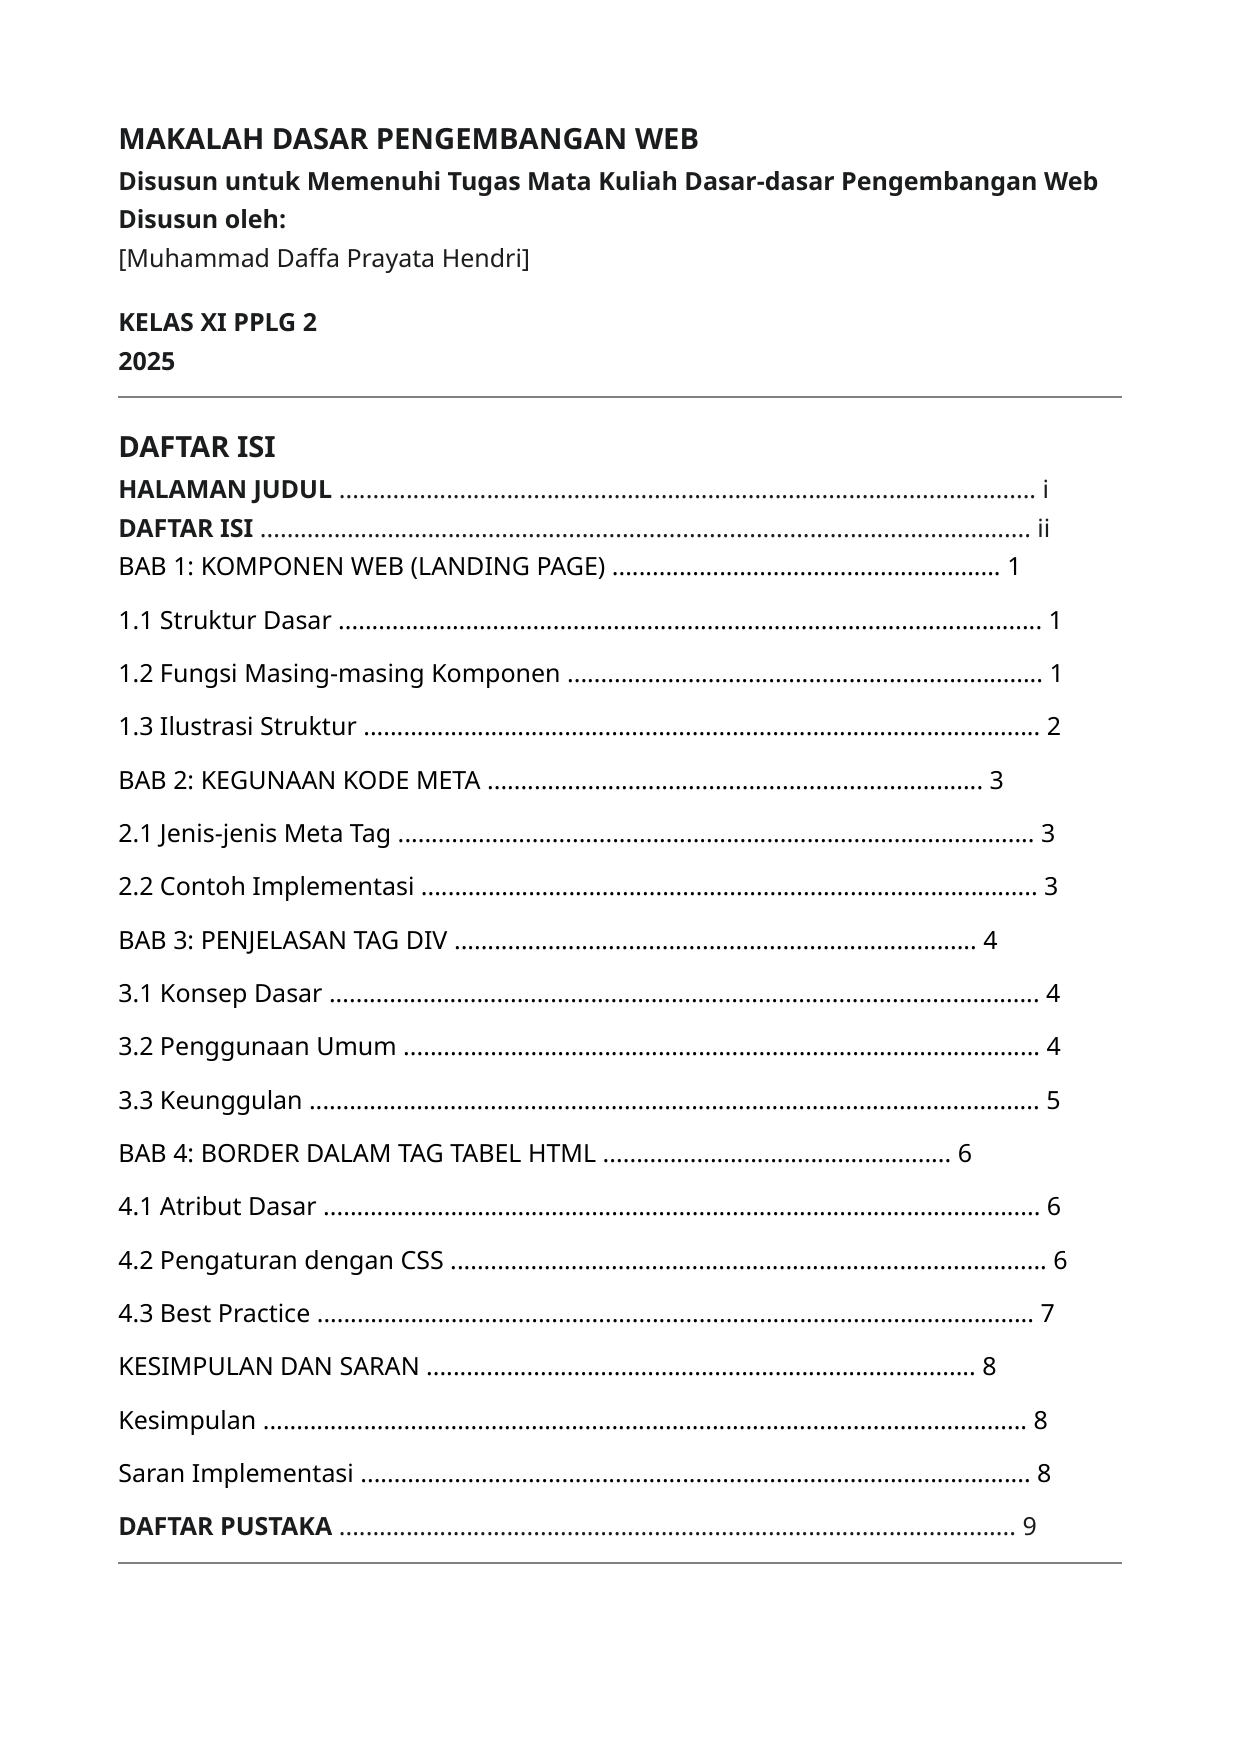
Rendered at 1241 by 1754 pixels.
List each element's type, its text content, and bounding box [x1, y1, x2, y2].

text BAB 4: BORDER DALAM TAG TABEL HTML .................................................... 6 [118, 1136, 1122, 1170]
text DAFTAR PUSTAKA ..................................................................................................... 9 [118, 1509, 1122, 1543]
text 4.3 Best Practice ........................................................................................................... 7 [118, 1296, 1122, 1330]
text 1.2 Fungsi Masing-masing Komponen ....................................................................... 1 [118, 656, 1122, 690]
text 1.1 Struktur Dasar ......................................................................................................... 1 [118, 602, 1122, 636]
text BAB 1: KOMPONEN WEB (LANDING PAGE) .......................................................... 1 [118, 549, 1122, 583]
subtitle DAFTAR ISI [118, 426, 1122, 466]
text HALAMAN JUDUL ........................................................................................................ i [118, 472, 1122, 506]
text Disusun untuk Memenuhi Tugas Mata Kuliah Dasar-dasar Pengembangan Web [118, 163, 1122, 197]
text 1.3 Ilustrasi Struktur ..................................................................................................... 2 [118, 709, 1122, 743]
text 2.1 Jenis-jenis Meta Tag ............................................................................................... 3 [118, 816, 1122, 850]
text 3.3 Keunggulan ............................................................................................................. 5 [118, 1082, 1122, 1116]
text 4.1 Atribut Dasar ........................................................................................................... 6 [118, 1189, 1122, 1223]
text BAB 2: KEGUNAAN KODE META .......................................................................... 3 [118, 762, 1122, 796]
text 3.2 Penggunaan Umum ............................................................................................... 4 [118, 1029, 1122, 1063]
text BAB 3: PENJELASAN TAG DIV .............................................................................. 4 [118, 922, 1122, 956]
subtitle MAKALAH DASAR PENGEMBANGAN WEB [118, 118, 1122, 158]
text 3.1 Konsep Dasar .......................................................................................................... 4 [118, 976, 1122, 1010]
text 4.2 Pengaturan dengan CSS ......................................................................................... 6 [118, 1242, 1122, 1276]
text 2025 [118, 343, 1122, 377]
text KESIMPULAN DAN SARAN .................................................................................. 8 [118, 1349, 1122, 1383]
text Disusun oleh: [118, 202, 1122, 236]
text [Muhammad Daffa Prayata Hendri] [118, 241, 1122, 275]
text 2.2 Contoh Implementasi ............................................................................................ 3 [118, 869, 1122, 903]
text Saran Implementasi .................................................................................................... 8 [118, 1456, 1122, 1490]
text Kesimpulan .................................................................................................................. 8 [118, 1402, 1122, 1436]
text KELAS XI PPLG 2 [118, 304, 1122, 339]
text DAFTAR ISI ................................................................................................................... ii [118, 510, 1122, 544]
